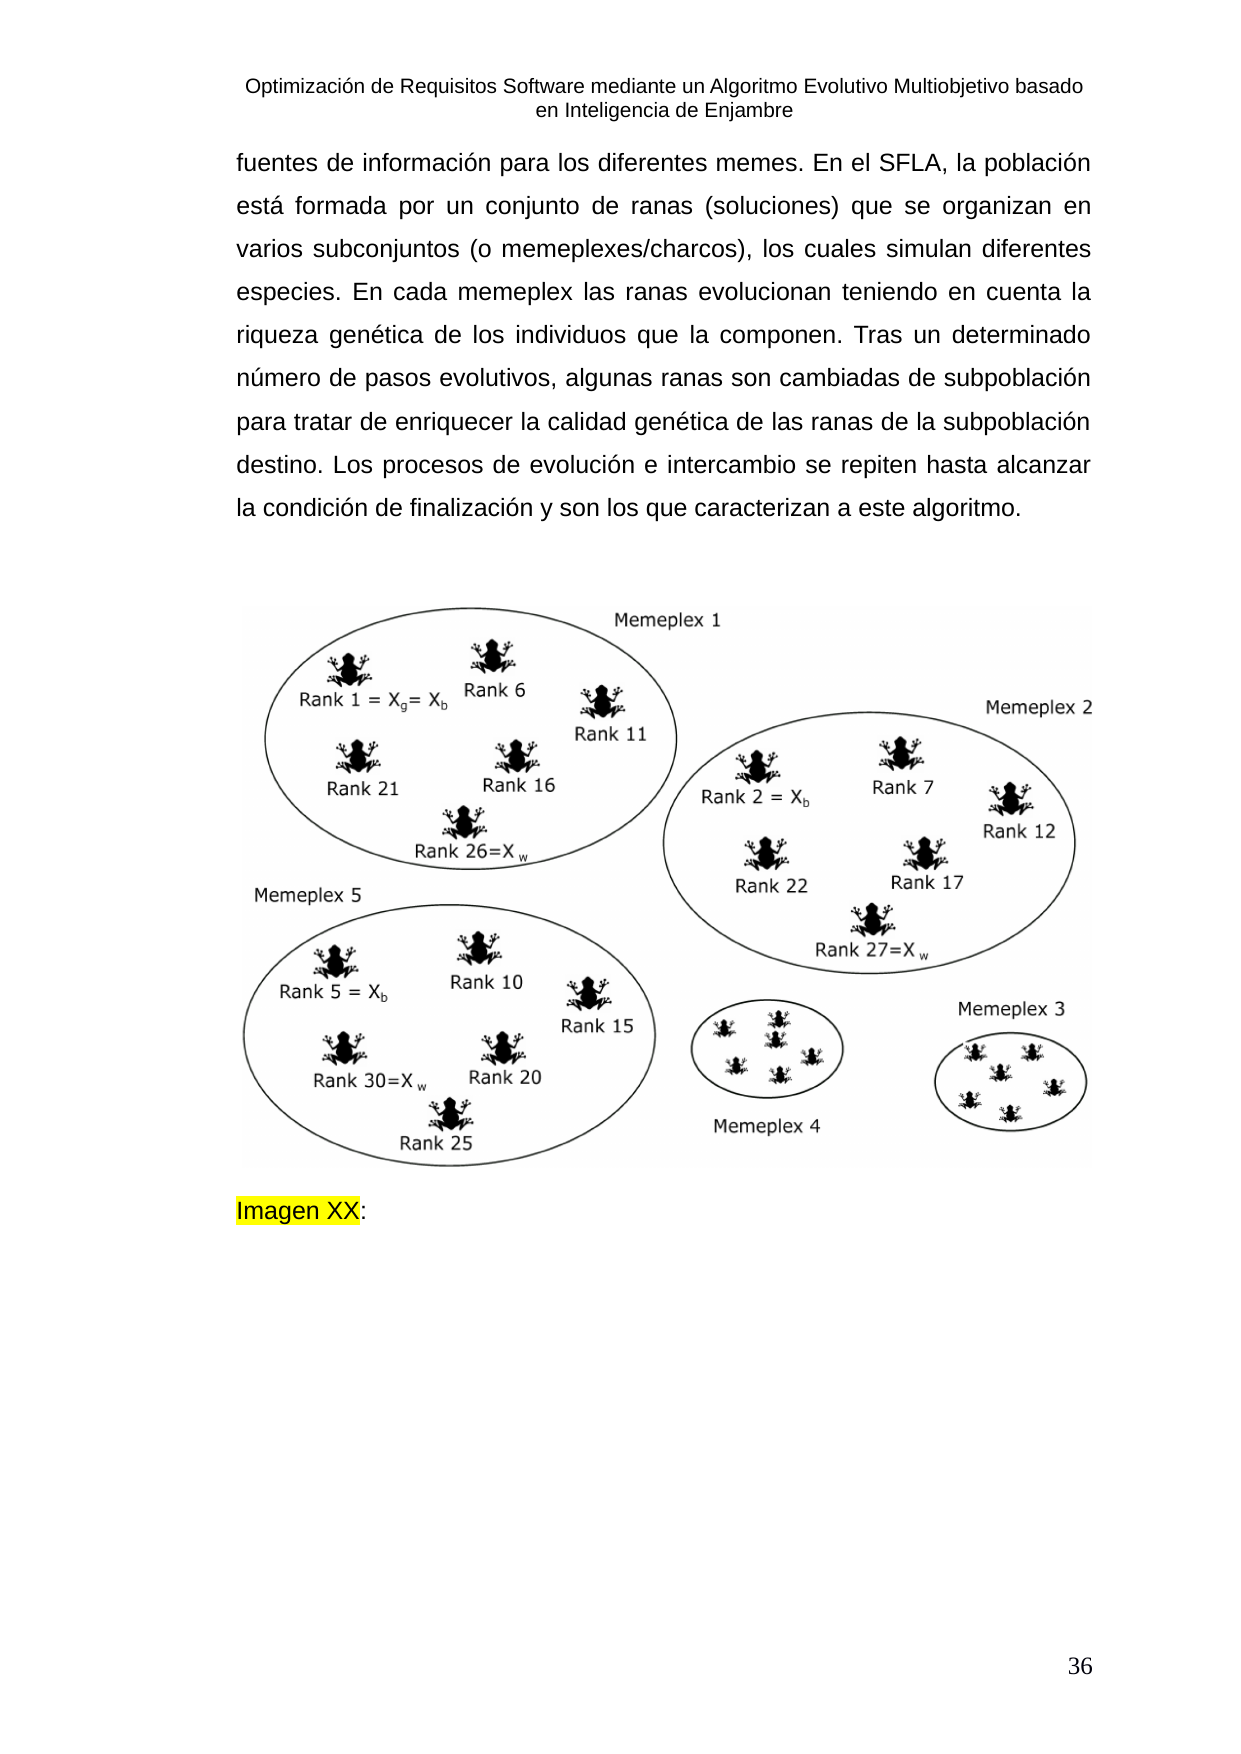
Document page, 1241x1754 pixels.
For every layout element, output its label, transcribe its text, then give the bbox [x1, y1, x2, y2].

text Imagen XX: [236, 579, 1092, 1225]
text fuentes de información para los diferentes memes. En el SFLA, la población está formada por un conjunto de ranas (soluciones) que se organizan en varios subconjuntos (o memeplexes/charcos), los cuales simulan diferentes especies. En cada memeplex las ranas evolucionan teniendo en cuenta la riqueza genética de los individuos que la componen. Tras un determinado número de pasos evolutivos, algunas ranas son cambiadas de subpoblación para tratar de enriquecer la calidad genética de las ranas de la subpoblación destino. Los procesos de evolución e intercambio se repiten hasta alcanzar la condición de finalización y son los que caracterizan a este algoritmo. [236, 148, 1092, 521]
picture [241, 606, 1093, 1168]
